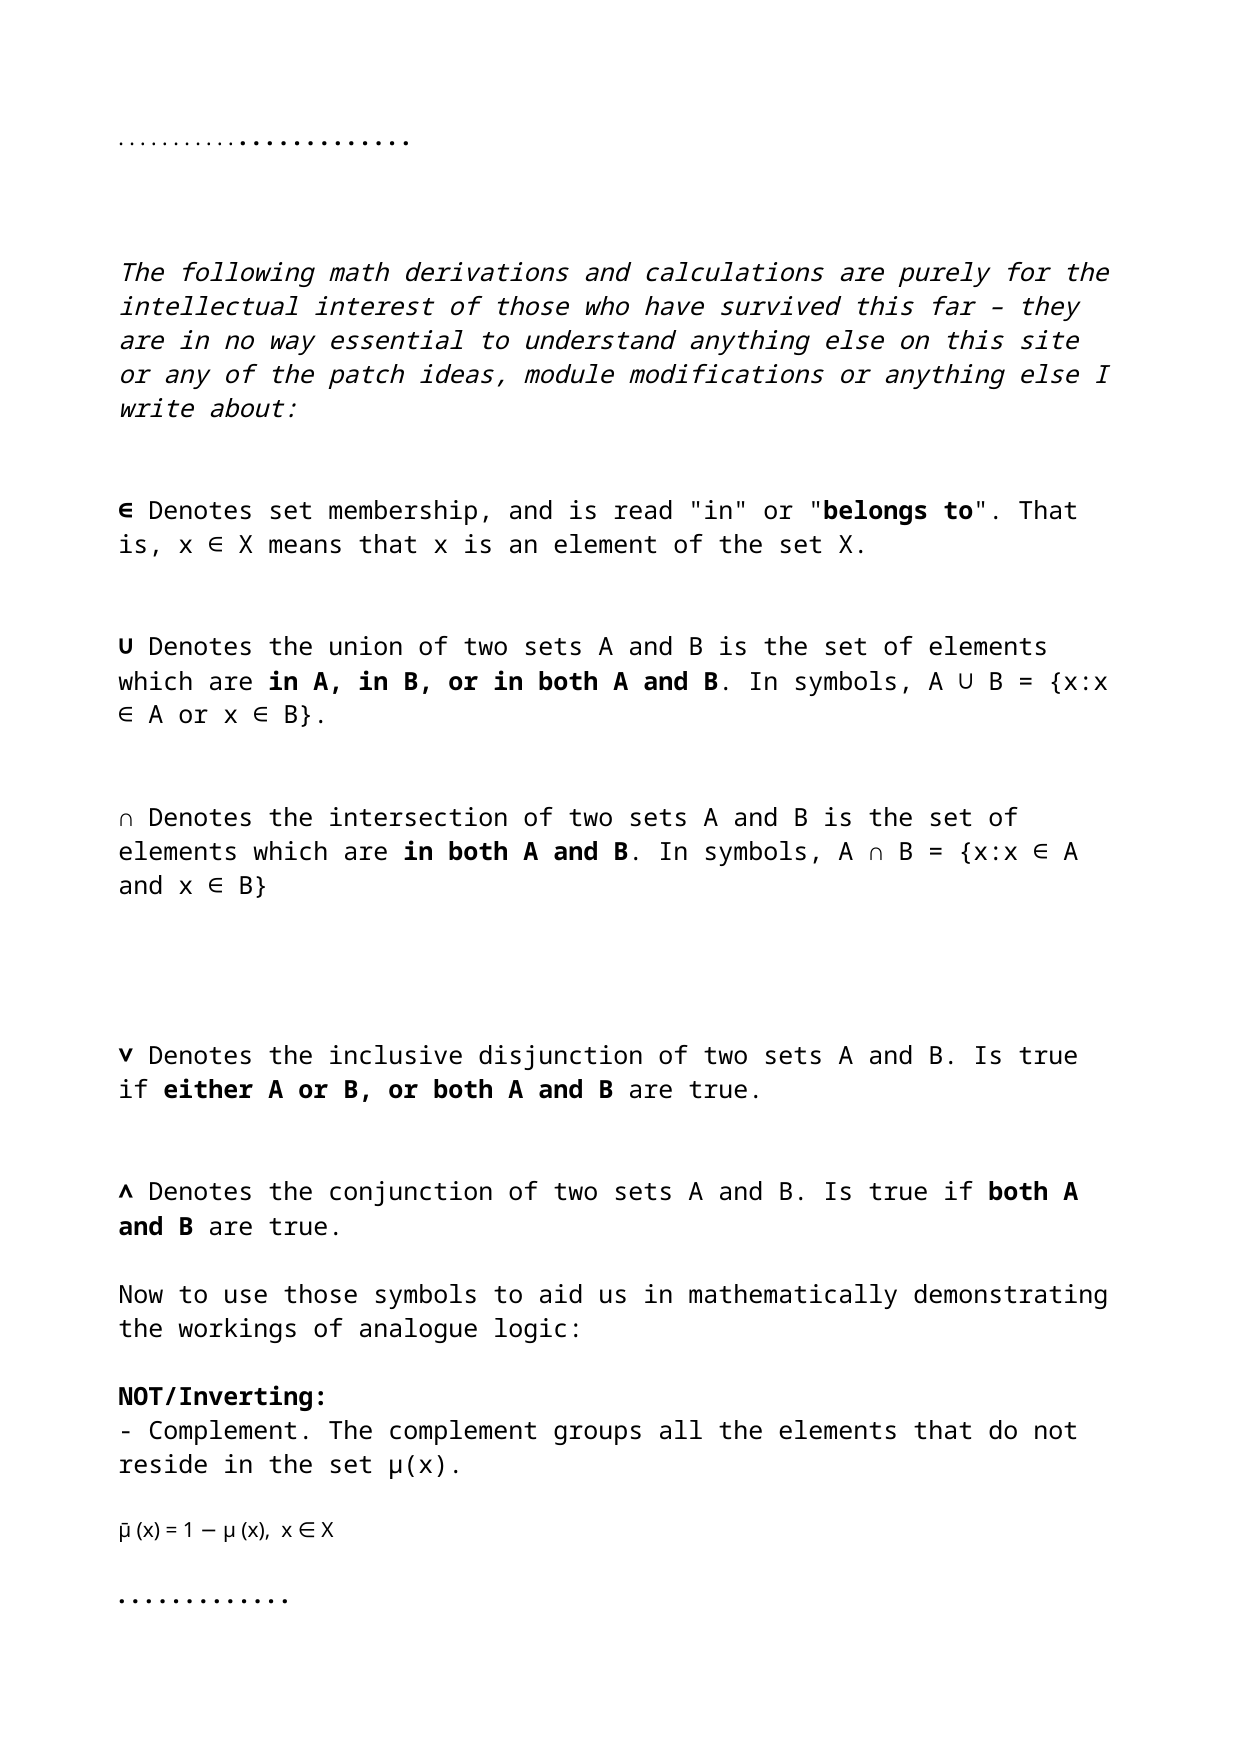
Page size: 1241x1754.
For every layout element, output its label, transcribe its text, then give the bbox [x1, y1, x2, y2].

text ∧ Denotes the conjunction of two sets A and B. Is true if both A and B are true. [118, 1174, 1122, 1242]
text . . . . . . . . . . . . . . . . . . . . . . . . [118, 118, 1122, 152]
text NOT/Inverting: [118, 1378, 1122, 1412]
text ∈ Denotes set membership, and is read "in" or "belongs to". That is, x ∈ X means that x is an element of the set X. [118, 493, 1122, 561]
text μ̄ (x) = 1 − μ (x), x ∈ X [118, 1515, 1122, 1543]
text ∨ Denotes the inclusive disjunction of two sets A and B. Is true if either A or B, or both A and B are true. [118, 1038, 1122, 1106]
text ∪ Denotes the union of two sets A and B is the set of elements which are in A, in B, or in both A and B. In symbols, A ∪ B = {x:x ∈ A or x ∈ B}. [118, 629, 1122, 731]
text . . . . . . . . . . . . . [118, 1577, 1122, 1611]
text - Complement. The complement groups all the elements that do not reside in the set μ(x). [118, 1412, 1122, 1481]
text Now to use those symbols to aid us in mathematically demonstrating the workings of analogue logic: [118, 1276, 1122, 1344]
text ∩ Denotes the intersection of two sets A and B is the set of elements which are in both A and B. In symbols, A ∩ B = {x:x ∈ A and x ∈ B} [118, 799, 1122, 902]
text The following math derivations and calculations are purely for the intellectual interest of those who have survived this far – they are in no way essential to understand anything else on this site or any of the patch ideas, module modifications or anything else I write about: [118, 254, 1122, 425]
